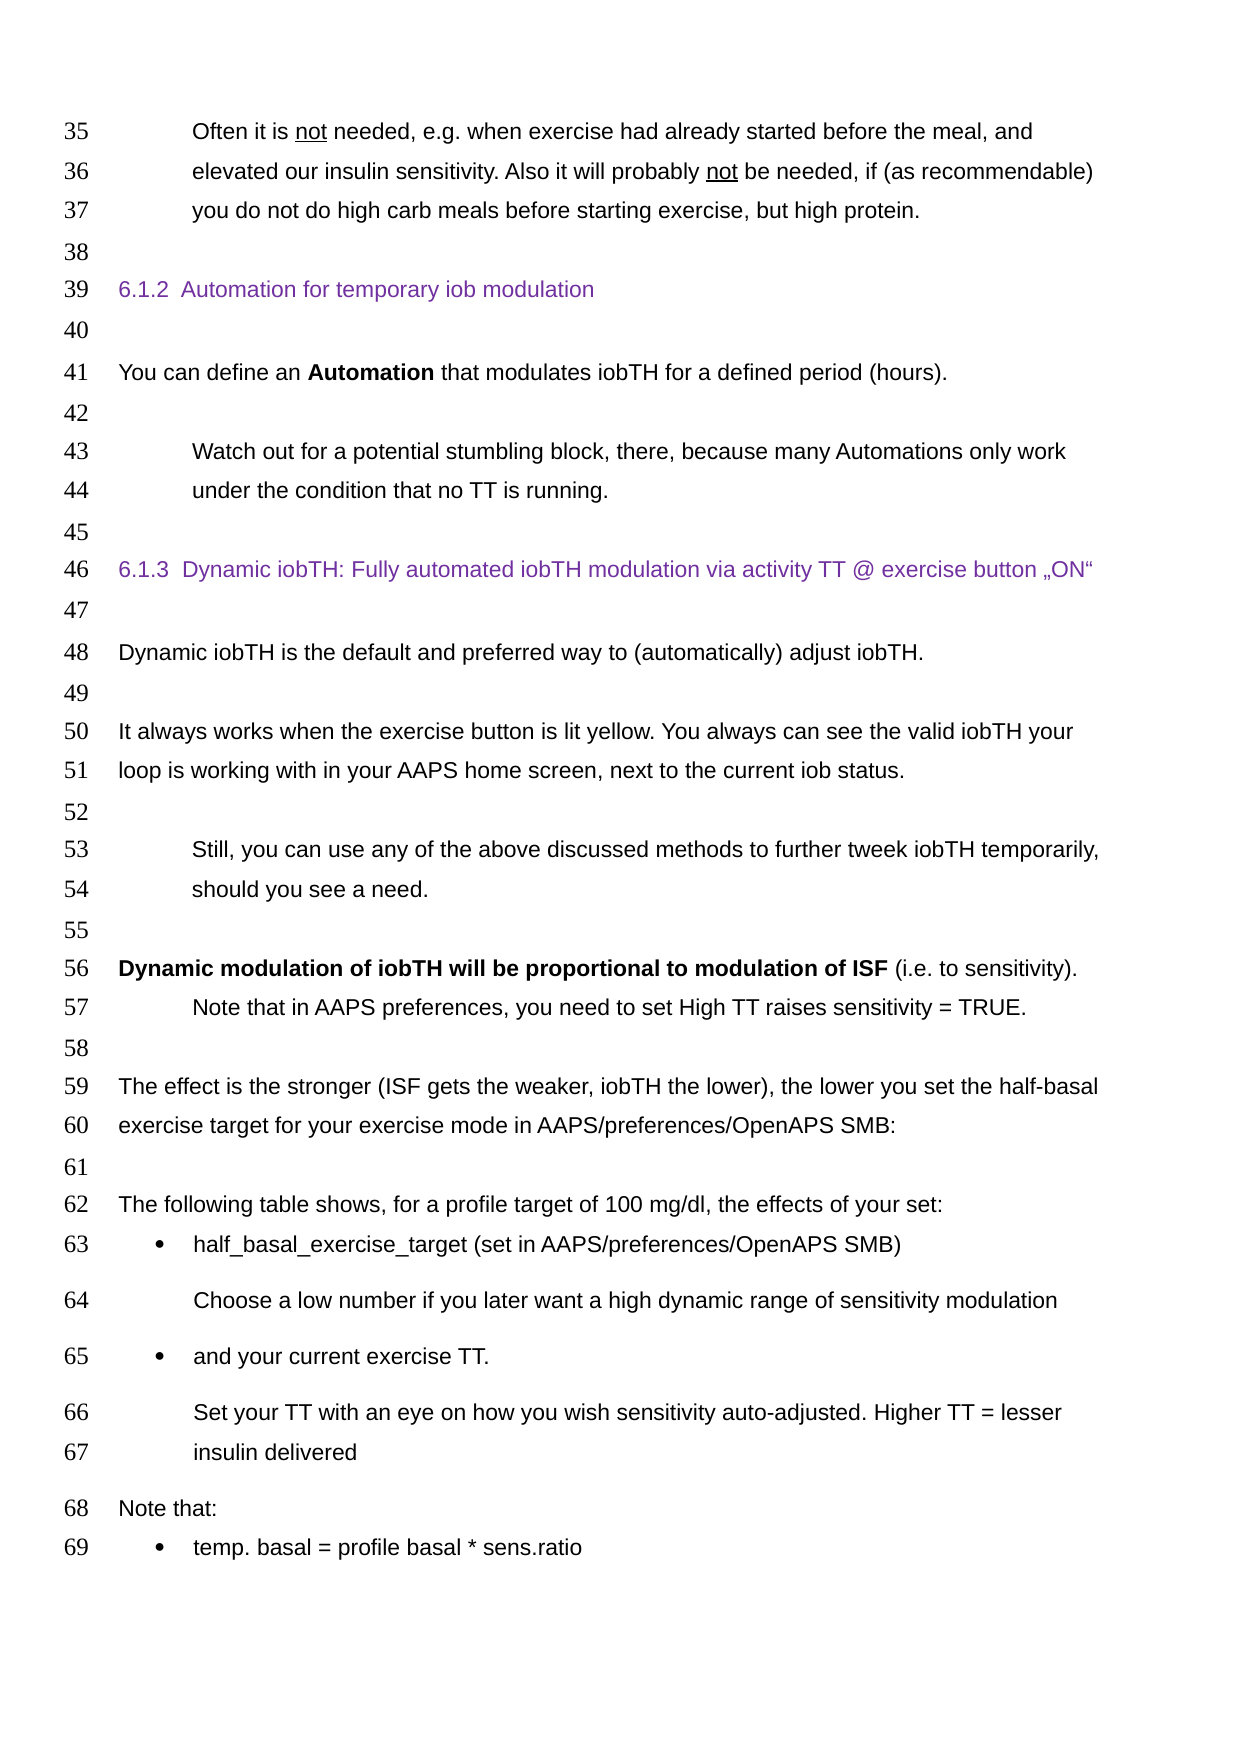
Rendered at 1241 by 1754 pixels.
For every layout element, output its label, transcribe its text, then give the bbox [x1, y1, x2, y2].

text It always works when the exercise button is lit yellow. You always can see the valid iobTH your loop is working with in your AAPS home screen, next to the current iob status. [118, 718, 1122, 783]
text Dynamic iobTH is the default and preferred way to (automatically) adjust iobTH. [118, 639, 1122, 665]
text Dynamic modulation of iobTH will be proportional to modulation of ISF (i.e. to sensitivity). [118, 954, 1122, 981]
list half_basal_exercise_target (set in AAPS/preferences/OpenAPS SMB) [156, 1231, 1122, 1257]
text The following table shows, for a profile target of 100 mg/dl, the effects of your set: [118, 1191, 1122, 1218]
text Note that: [118, 1495, 1122, 1521]
list and your current exercise TT. [156, 1343, 1122, 1369]
text Watch out for a potential stumbling block, there, because many Automations only work under the condition that no TT is running. [192, 438, 1122, 503]
text The effect is the stronger (ISF gets the weaker, iobTH the lower), the lower you set the half-basal exercise target for your exercise mode in AAPS/preferences/OpenAPS SMB: [118, 1073, 1122, 1139]
text 6.1.3 Dynamic iobTH: Fully automated iobTH modulation via activity TT @ exercise button „ON“ [118, 556, 1122, 582]
text You can define an Automation that modulates iobTH for a defined period (hours). [118, 359, 1122, 385]
list temp. basal = profile basal * sens.ratio [156, 1534, 1122, 1561]
text Still, you can use any of the above discussed methods to further tweek iobTH temporarily, should you see a need. [192, 836, 1122, 902]
text 6.1.2 Automation for temporary iob modulation [118, 276, 1122, 302]
text Often it is not needed, e.g. when exercise had already started before the meal, and elevated our insulin sensitivity. Also it will probably not be needed, if (as recommendable) you do not do high carb meals before starting exercise, but high protein. [192, 118, 1122, 223]
list Choose a low number if you later want a high dynamic range of sensitivity modulation [193, 1287, 1122, 1313]
list Set your TT with an eye on how you wish sensitivity auto-adjusted. Higher TT = lesser insulin delivered [193, 1399, 1122, 1465]
text Note that in AAPS preferences, you need to set High TT raises sensitivity = TRUE. [192, 994, 1122, 1020]
